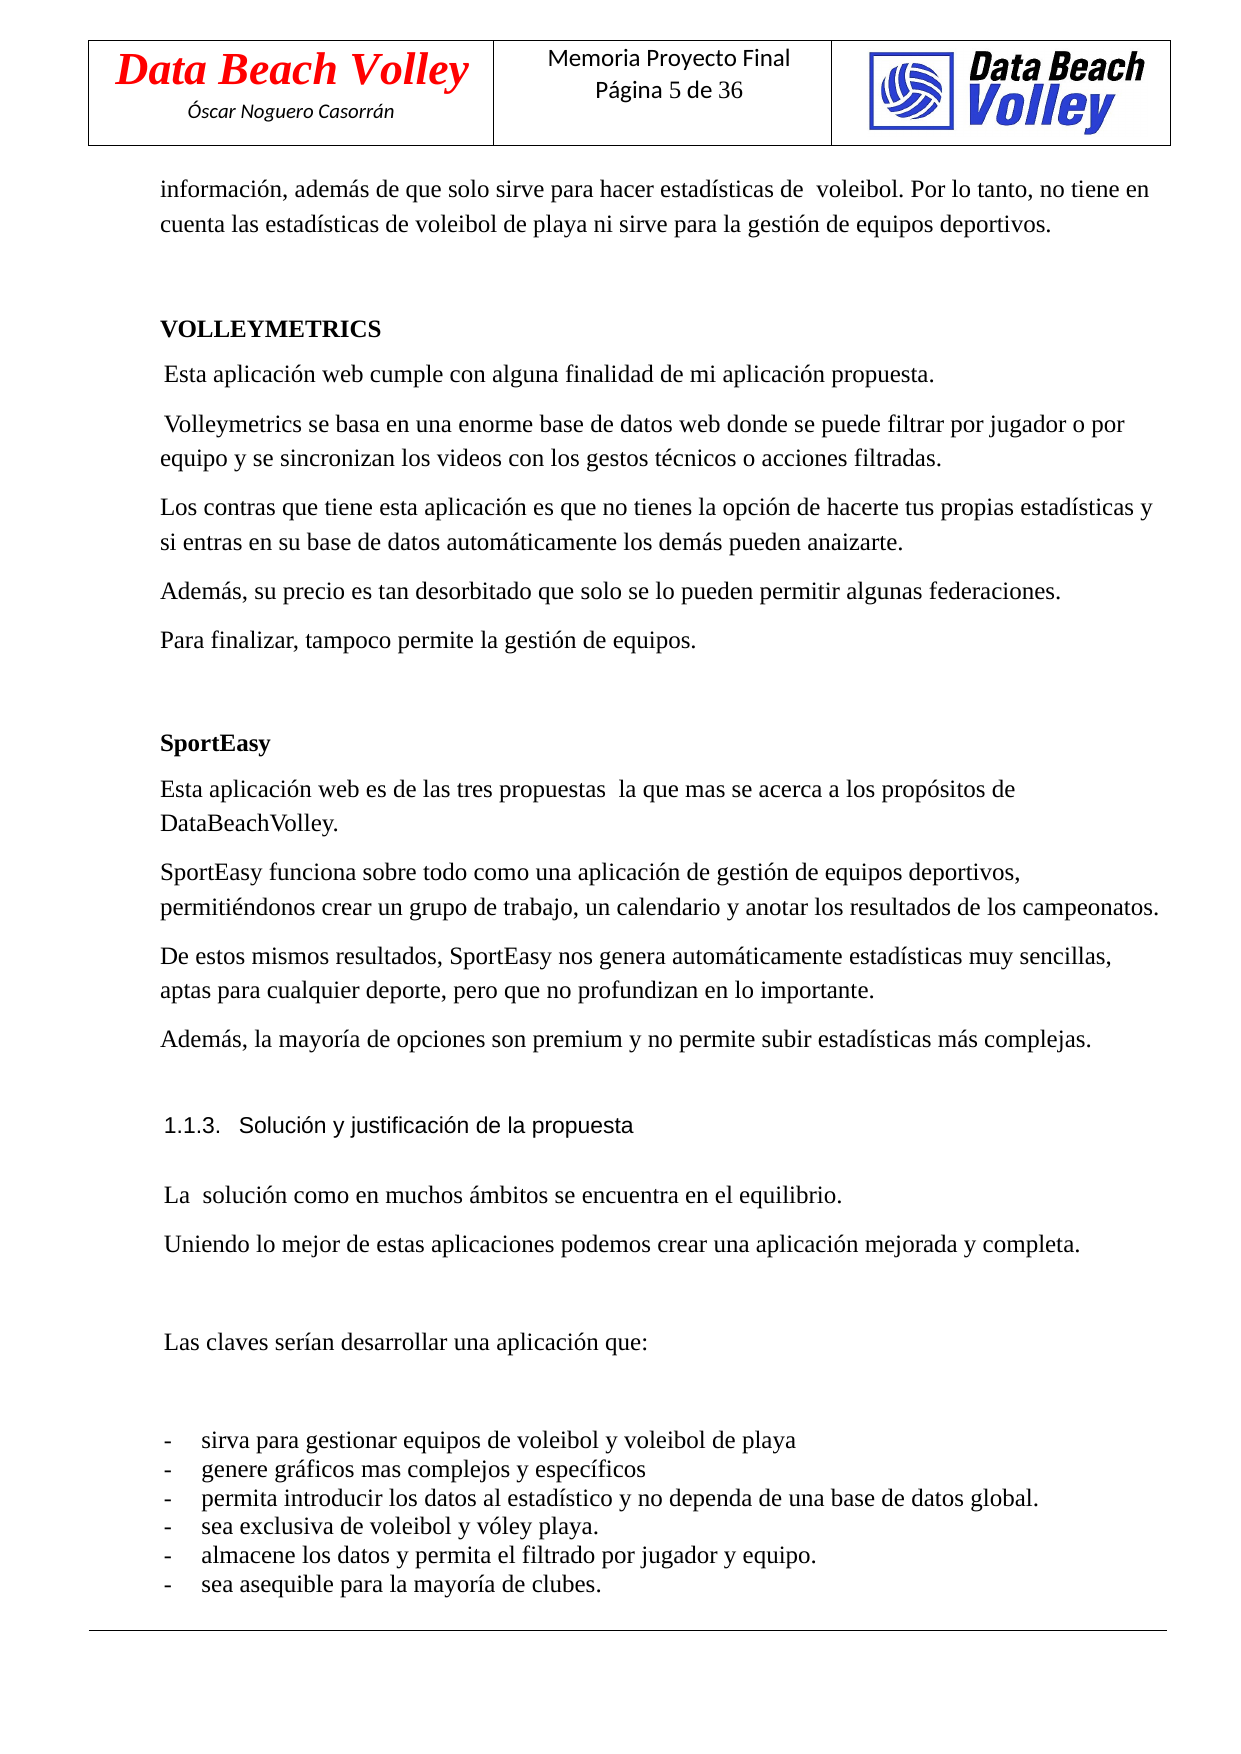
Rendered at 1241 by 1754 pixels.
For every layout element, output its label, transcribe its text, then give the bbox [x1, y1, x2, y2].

list sea exclusiva de voleibol y vóley playa. [164, 1511, 1167, 1540]
list sea asequible para la mayoría de clubes. [164, 1569, 1167, 1598]
picture [867, 48, 1148, 137]
text Esta aplicación web es de las tres propuestas la que mas se acerca a los propósitos de DataBeachVolley. [160, 774, 1167, 837]
list permita introducir los datos al estadístico y no dependa de una base de datos global. [164, 1483, 1167, 1511]
text Las claves serían desarrollar una aplicación que: [164, 1327, 1167, 1356]
text La solución como en muchos ámbitos se encuentra en el equilibrio. [164, 1180, 1167, 1209]
list sirva para gestionar equipos de voleibol y voleibol de playa [164, 1425, 1167, 1454]
list genere gráficos mas complejos y específicos [164, 1454, 1167, 1483]
text Volleymetrics se basa en una enorme base de datos web donde se puede filtrar por jugador o por equipo y se sincronizan los videos con los gestos técnicos o acciones filtradas. [160, 409, 1167, 472]
text información, además de que solo sirve para hacer estadísticas de voleibol. Por lo tanto, no tiene en cuenta las estadísticas de voleibol de playa ni sirve para la gestión de equipos deportivos. [160, 174, 1167, 238]
text Además, la mayoría de opciones son premium y no permite subir estadísticas más complejas. [160, 1024, 1167, 1053]
text De estos mismos resultados, SportEasy nos genera automáticamente estadísticas muy sencillas, aptas para cualquier deporte, pero que no profundizan en lo importante. [160, 941, 1167, 1004]
subtitle Solución y justificación de la propuesta [164, 1112, 1167, 1138]
text Para finalizar, tampoco permite la gestión de equipos. [160, 625, 1167, 653]
list almacene los datos y permita el filtrado por jugador y equipo. [164, 1540, 1167, 1569]
text VOLLEYMETRICS [160, 314, 962, 343]
text Esta aplicación web cumple con alguna finalidad de mi aplicación propuesta. [89, 359, 1167, 388]
text SportEasy funciona sobre todo como una aplicación de gestión de equipos deportivos, permitiéndonos crear un grupo de trabajo, un calendario y anotar los resultados de los campeonatos. [160, 857, 1167, 921]
text SportEasy [160, 728, 962, 757]
text Uniendo lo mejor de estas aplicaciones podemos crear una aplicación mejorada y completa. [164, 1229, 1167, 1258]
text Además, su precio es tan desorbitado que solo se lo pueden permitir algunas federaciones. [160, 576, 1167, 604]
text Los contras que tiene esta aplicación es que no tienes la opción de hacerte tus propias estadísticas y si entras en su base de datos automáticamente los demás pueden anaizarte. [160, 492, 1167, 555]
